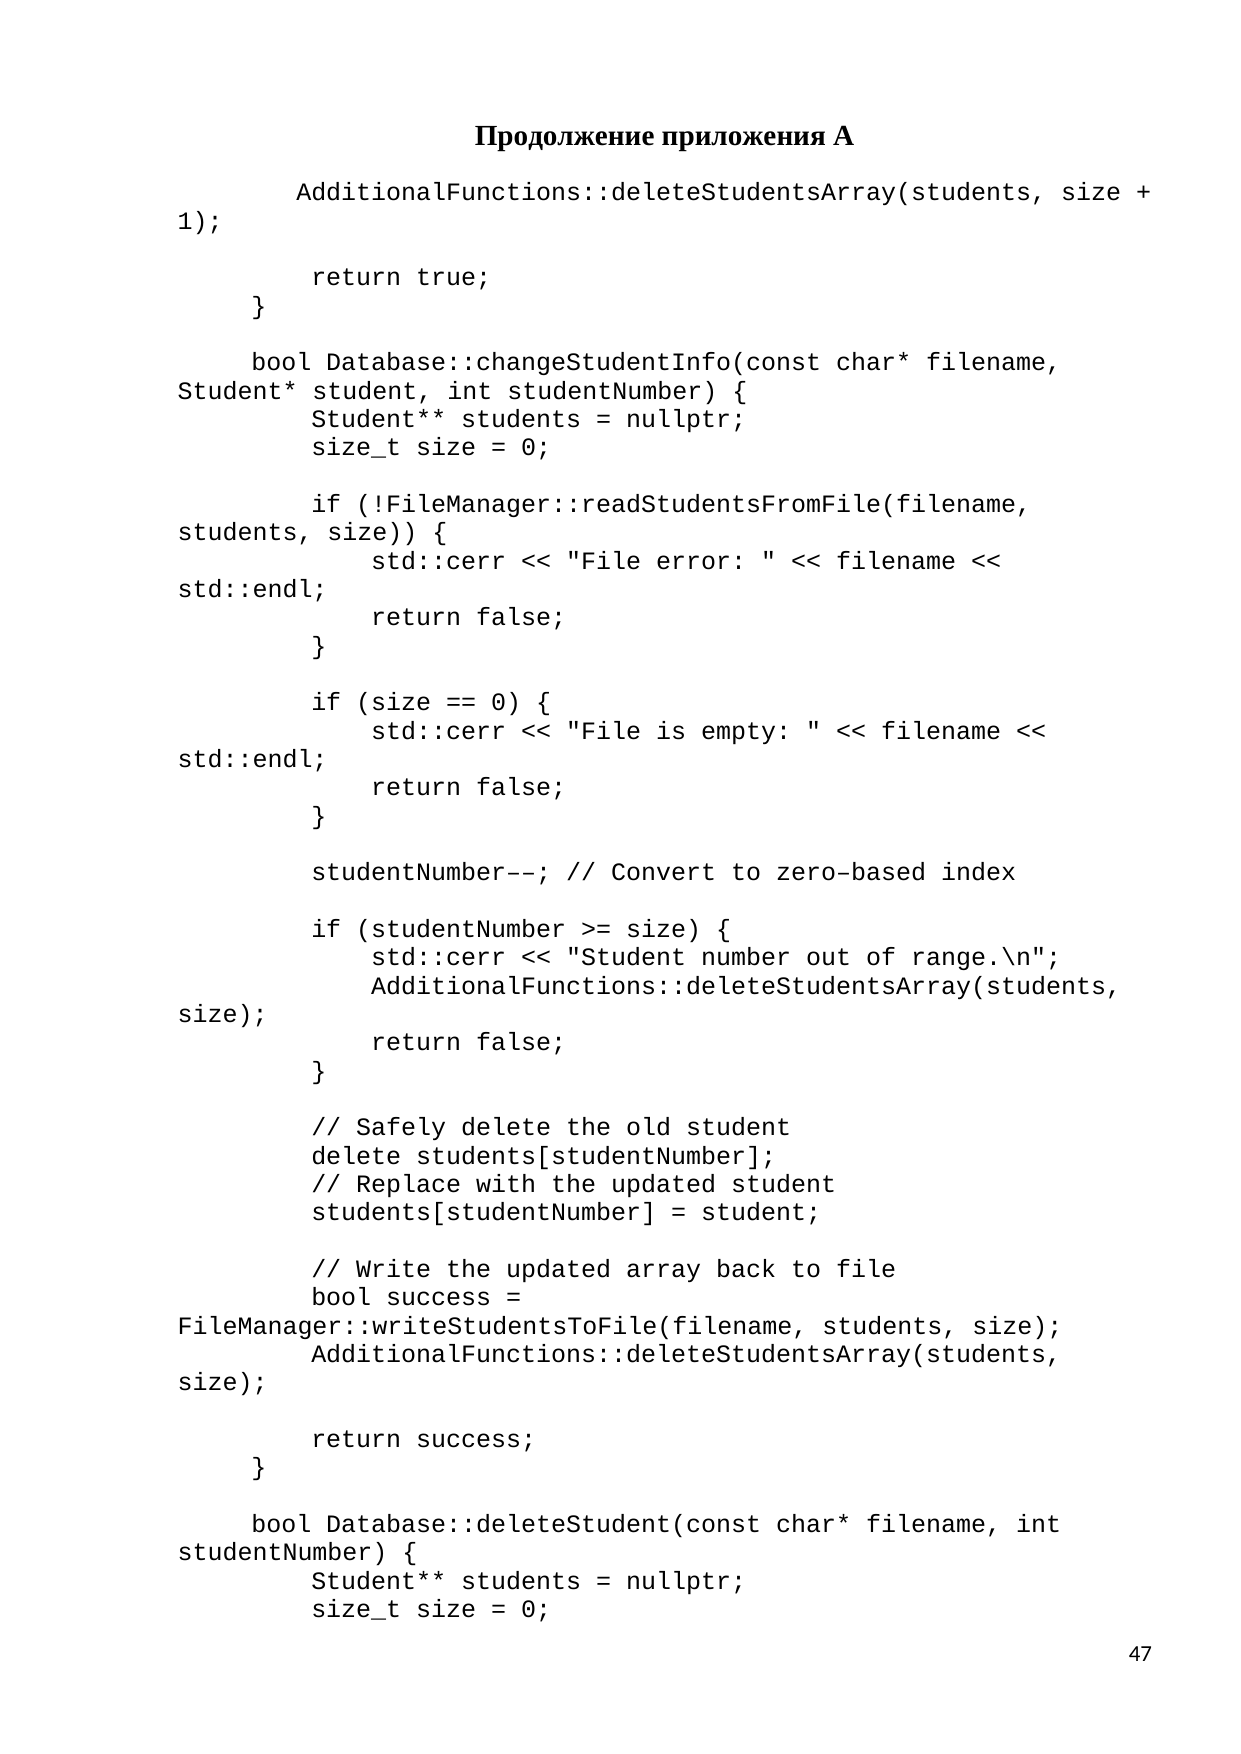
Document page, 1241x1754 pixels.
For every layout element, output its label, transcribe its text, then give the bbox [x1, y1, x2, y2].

text bool Database::deleteStudent(const char* filename, int studentNumber) { [177, 1512, 1152, 1568]
text } [177, 803, 1152, 832]
text size_t size = 0; [177, 435, 1152, 463]
text return true; [177, 265, 1152, 293]
text if (studentNumber >= size) { [177, 917, 1152, 945]
text AdditionalFunctions::deleteStudentsArray(students, size + 1); [177, 180, 1152, 237]
text delete students[studentNumber]; [177, 1143, 1152, 1172]
text students[studentNumber] = student; [177, 1200, 1152, 1228]
text } [177, 1455, 1152, 1483]
text Продолжение приложения А [177, 118, 1152, 152]
text bool Database::changeStudentInfo(const char* filename, Student* student, int studentNumber) { [177, 350, 1152, 407]
text AdditionalFunctions::deleteStudentsArray(students, size); [177, 1342, 1152, 1398]
text Student** students = nullptr; [177, 407, 1152, 435]
text return false; [177, 605, 1152, 633]
text // Write the updated array back to file [177, 1257, 1152, 1285]
text size_t size = 0; [177, 1597, 1152, 1625]
text return false; [177, 775, 1152, 803]
text std::cerr << "Student number out of range.\n"; [177, 945, 1152, 973]
text return success; [177, 1427, 1152, 1455]
text bool success = FileManager::writeStudentsToFile(filename, students, size); [177, 1285, 1152, 1342]
text if (!FileManager::readStudentsFromFile(filename, students, size)) { [177, 492, 1152, 548]
text // Safely delete the old student [177, 1115, 1152, 1143]
text } [177, 293, 1152, 322]
text if (size == 0) { [177, 690, 1152, 718]
text AdditionalFunctions::deleteStudentsArray(students, size); [177, 973, 1152, 1030]
text return false; [177, 1030, 1152, 1058]
text } [177, 633, 1152, 662]
text std::cerr << "File is empty: " << filename << std::endl; [177, 718, 1152, 775]
text studentNumber––; // Convert to zero–based index [177, 860, 1152, 888]
text } [177, 1058, 1152, 1087]
text // Replace with the updated student [177, 1172, 1152, 1200]
text std::cerr << "File error: " << filename << std::endl; [177, 548, 1152, 605]
text Student** students = nullptr; [177, 1568, 1152, 1597]
